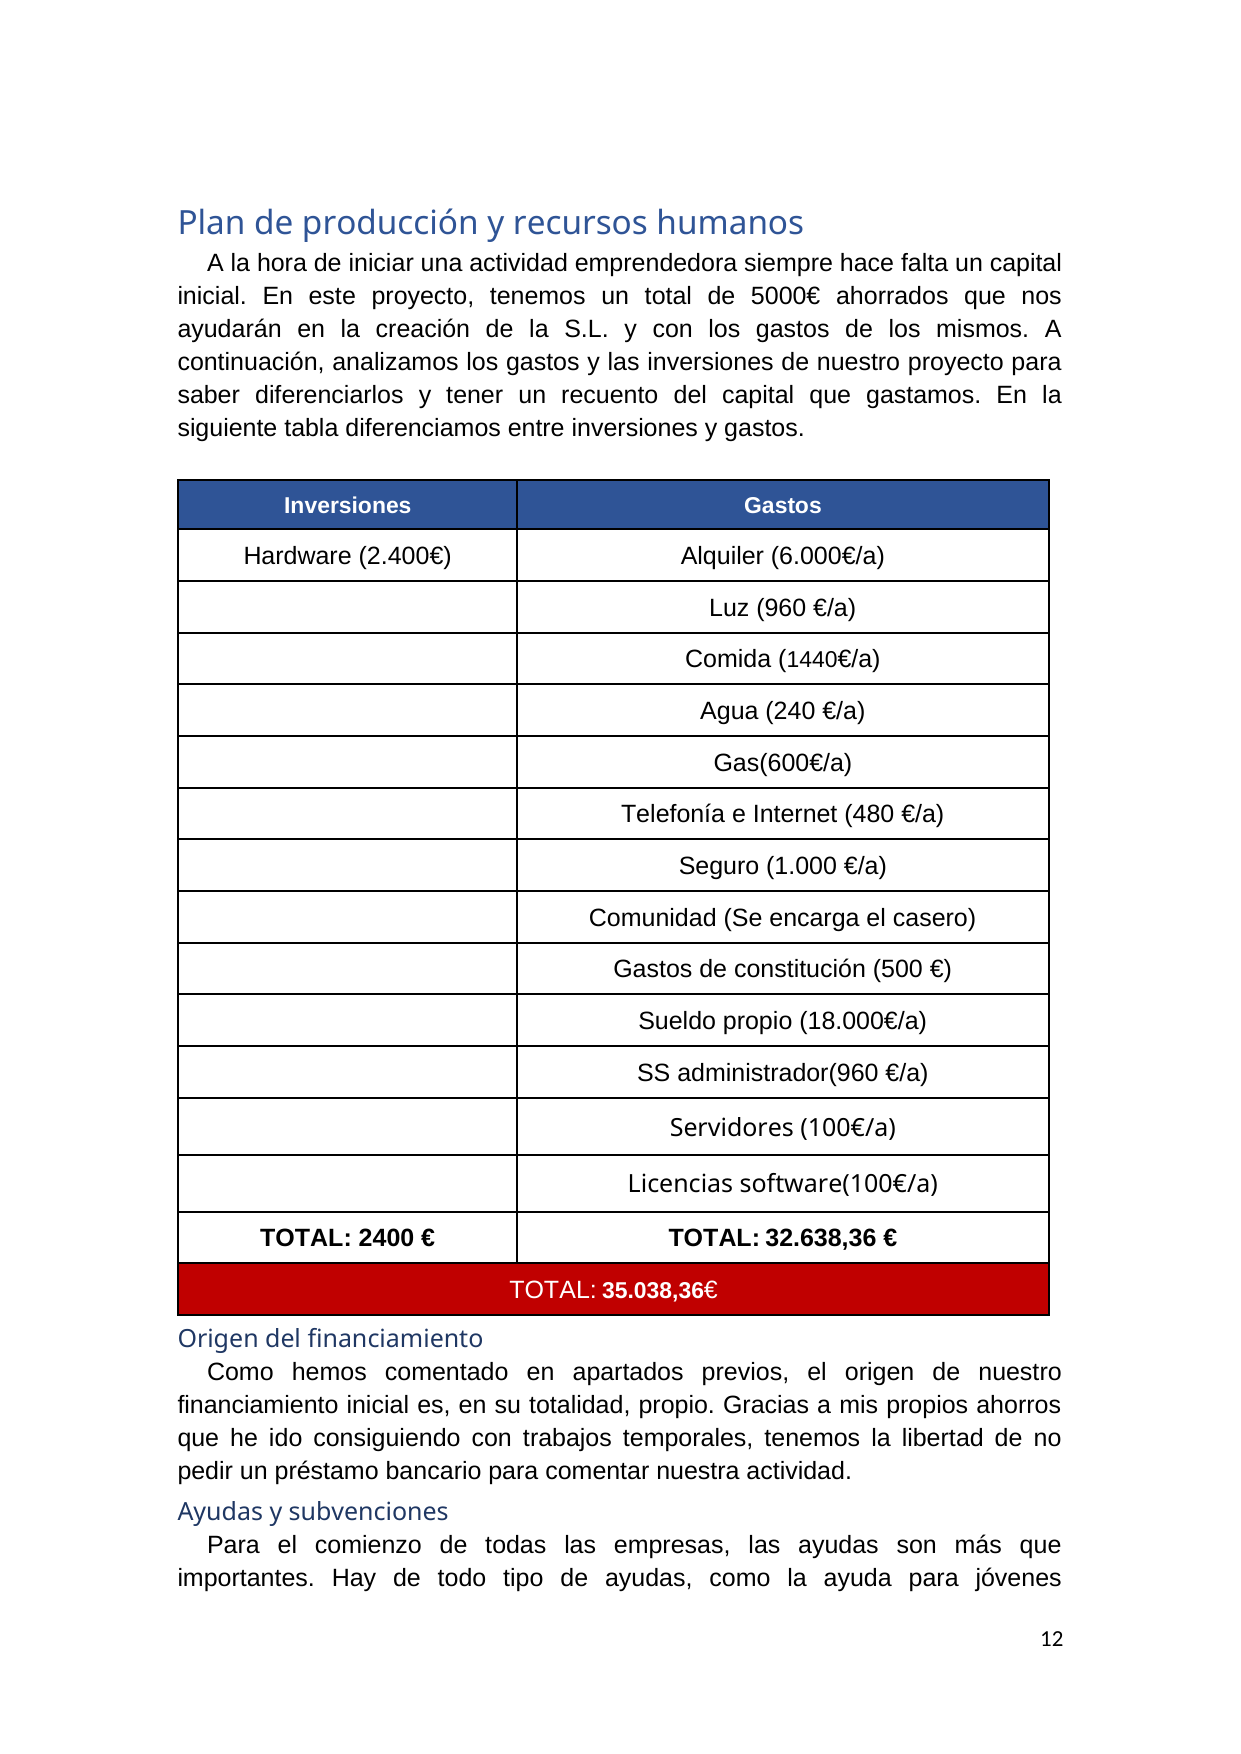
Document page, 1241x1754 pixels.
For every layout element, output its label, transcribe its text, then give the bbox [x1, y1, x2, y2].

table_cell Sueldo propio (18.000€/a) [518, 995, 1048, 1045]
table_cell Comida (1440€/a) [518, 634, 1048, 683]
table_cell TOTAL: 35.038,36€ [179, 1264, 1048, 1314]
table_cell Licencias software(100€/a) [518, 1156, 1048, 1211]
text Para el comienzo de todas las empresas, las ayudas son más que importantes. Hay de todo tipo de ayudas, como la ayuda para jóvenes [177, 1530, 1063, 1592]
table_cell Telefonía e Internet (480 €/a) [518, 789, 1048, 838]
table_cell [179, 840, 516, 890]
table_cell Luz (960 €/a) [518, 582, 1048, 632]
table_cell Gastos de constitución (500 €) [518, 944, 1048, 993]
table_cell [179, 944, 516, 993]
table_cell [179, 737, 516, 787]
text A la hora de iniciar una actividad emprendedora siempre hace falta un capital inicial. En este proyecto, tenemos un total de 5000€ ahorrados que nos ayudarán en la creación de la S.L. y con los gastos de los mismos. A continuación, analizamos los gastos y las inversiones de nuestro proyecto para saber diferenciarlos y tener un recuento del capital que gastamos. En la siguiente tabla diferenciamos entre inversiones y gastos. [177, 248, 1063, 442]
subtitle Plan de producción y recursos humanos [177, 199, 1063, 244]
table_cell [179, 789, 516, 838]
table_cell [179, 1099, 516, 1154]
table_cell Seguro (1.000 €/a) [518, 840, 1048, 890]
table_cell Comunidad (Se encarga el casero) [518, 892, 1048, 942]
table_cell [179, 1156, 516, 1211]
text Como hemos comentado en apartados previos, el origen de nuestro financiamiento inicial es, en su totalidad, propio. Gracias a mis propios ahorros que he ido consiguiendo con trabajos temporales, tenemos la libertad de no pedir un préstamo bancario para comentar nuestra actividad. [177, 1357, 1063, 1485]
table_header Gastos [518, 481, 1048, 528]
table_cell [179, 1047, 516, 1097]
table_cell TOTAL: 2400 € [179, 1213, 516, 1262]
table_cell Hardware (2.400€) [179, 530, 516, 580]
table_cell [179, 582, 516, 632]
table_cell Gas(600€/a) [518, 737, 1048, 787]
subtitle Origen del financiamiento [177, 1320, 1063, 1354]
table_header Inversiones [179, 481, 516, 528]
table_cell [179, 685, 516, 735]
table_cell [179, 634, 516, 683]
table_cell Servidores (100€/a) [518, 1099, 1048, 1154]
table_cell [179, 892, 516, 942]
table_cell Alquiler (6.000€/a) [518, 530, 1048, 580]
table_cell Agua (240 €/a) [518, 685, 1048, 735]
table_cell TOTAL: 32.638,36 € [518, 1213, 1048, 1262]
table_cell SS administrador(960 €/a) [518, 1047, 1048, 1097]
table_cell [179, 995, 516, 1045]
subtitle Ayudas y subvenciones [177, 1493, 1063, 1527]
